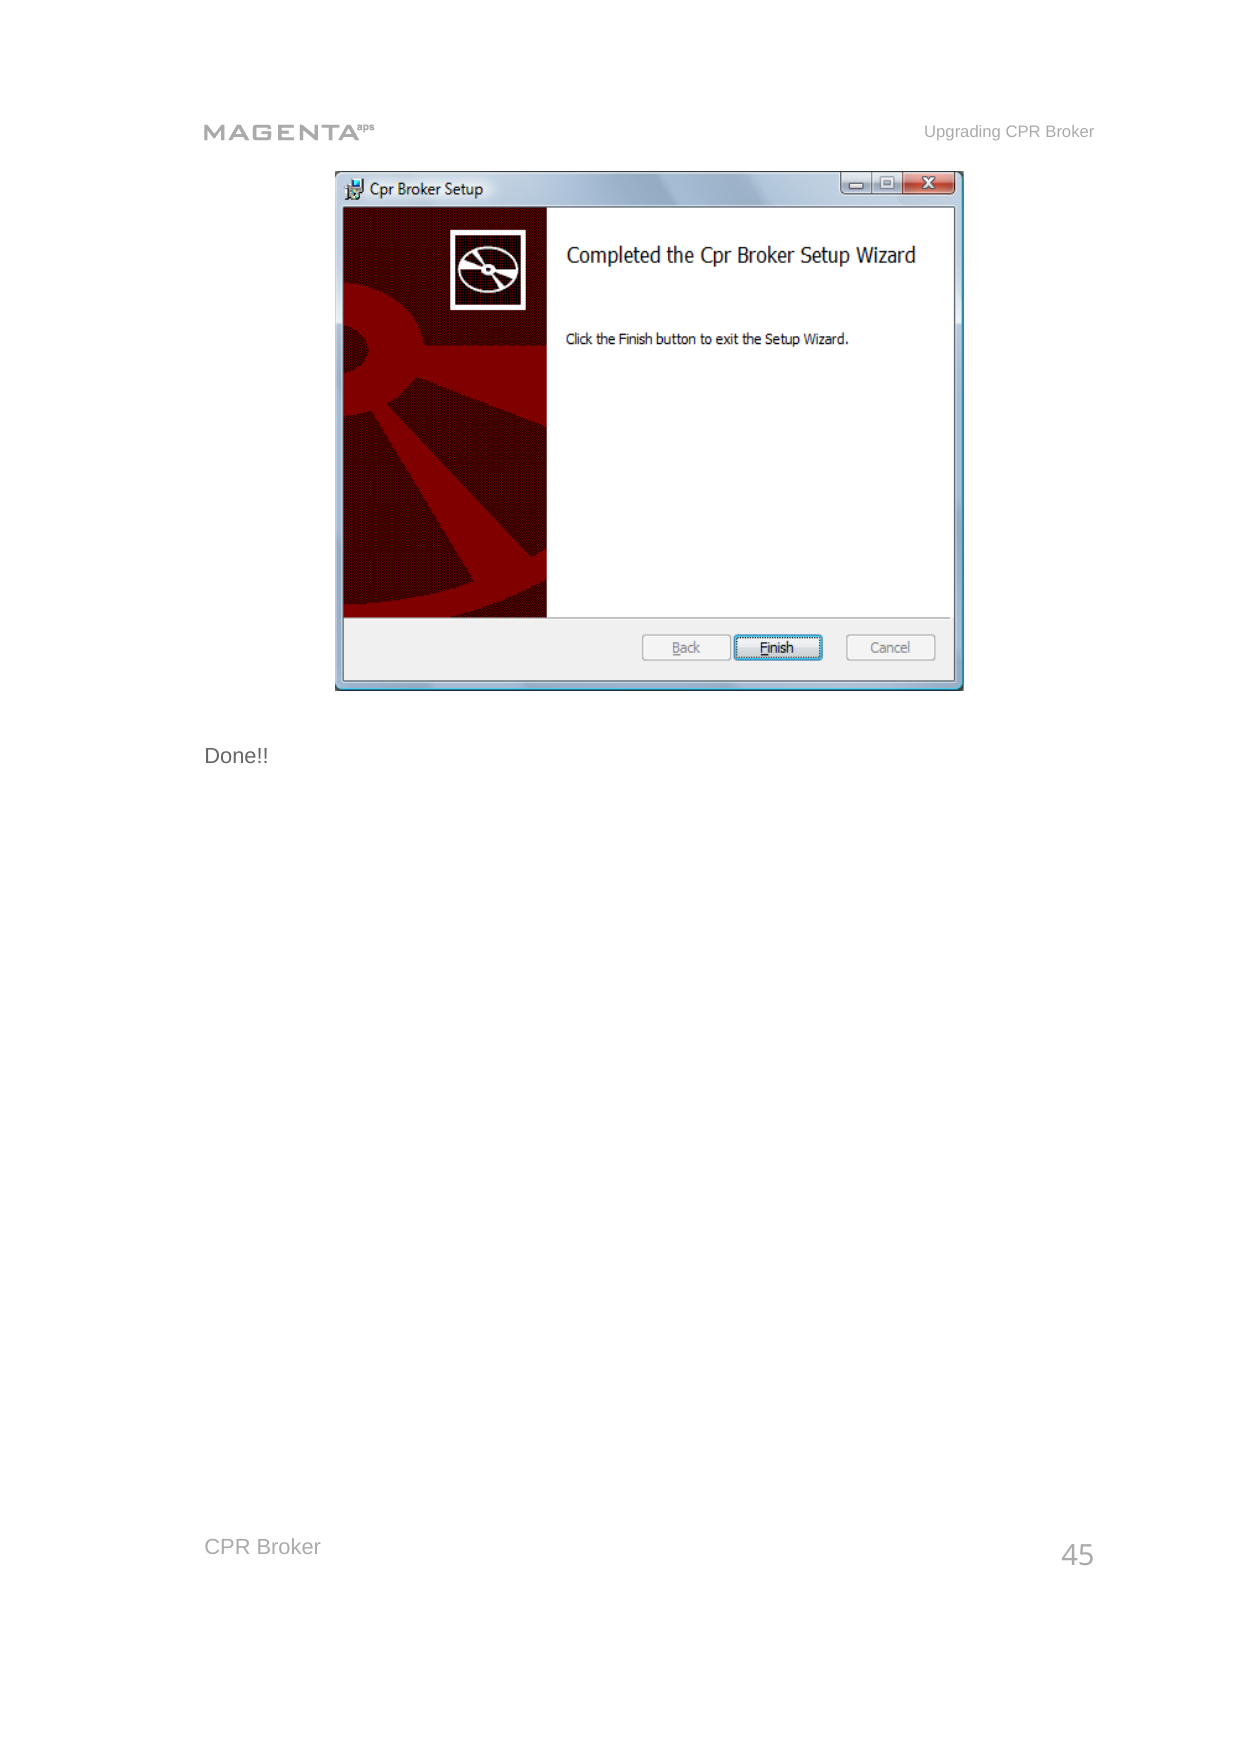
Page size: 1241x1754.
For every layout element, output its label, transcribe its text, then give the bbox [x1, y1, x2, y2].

text Done!! [204, 740, 1094, 769]
picture [335, 171, 964, 691]
